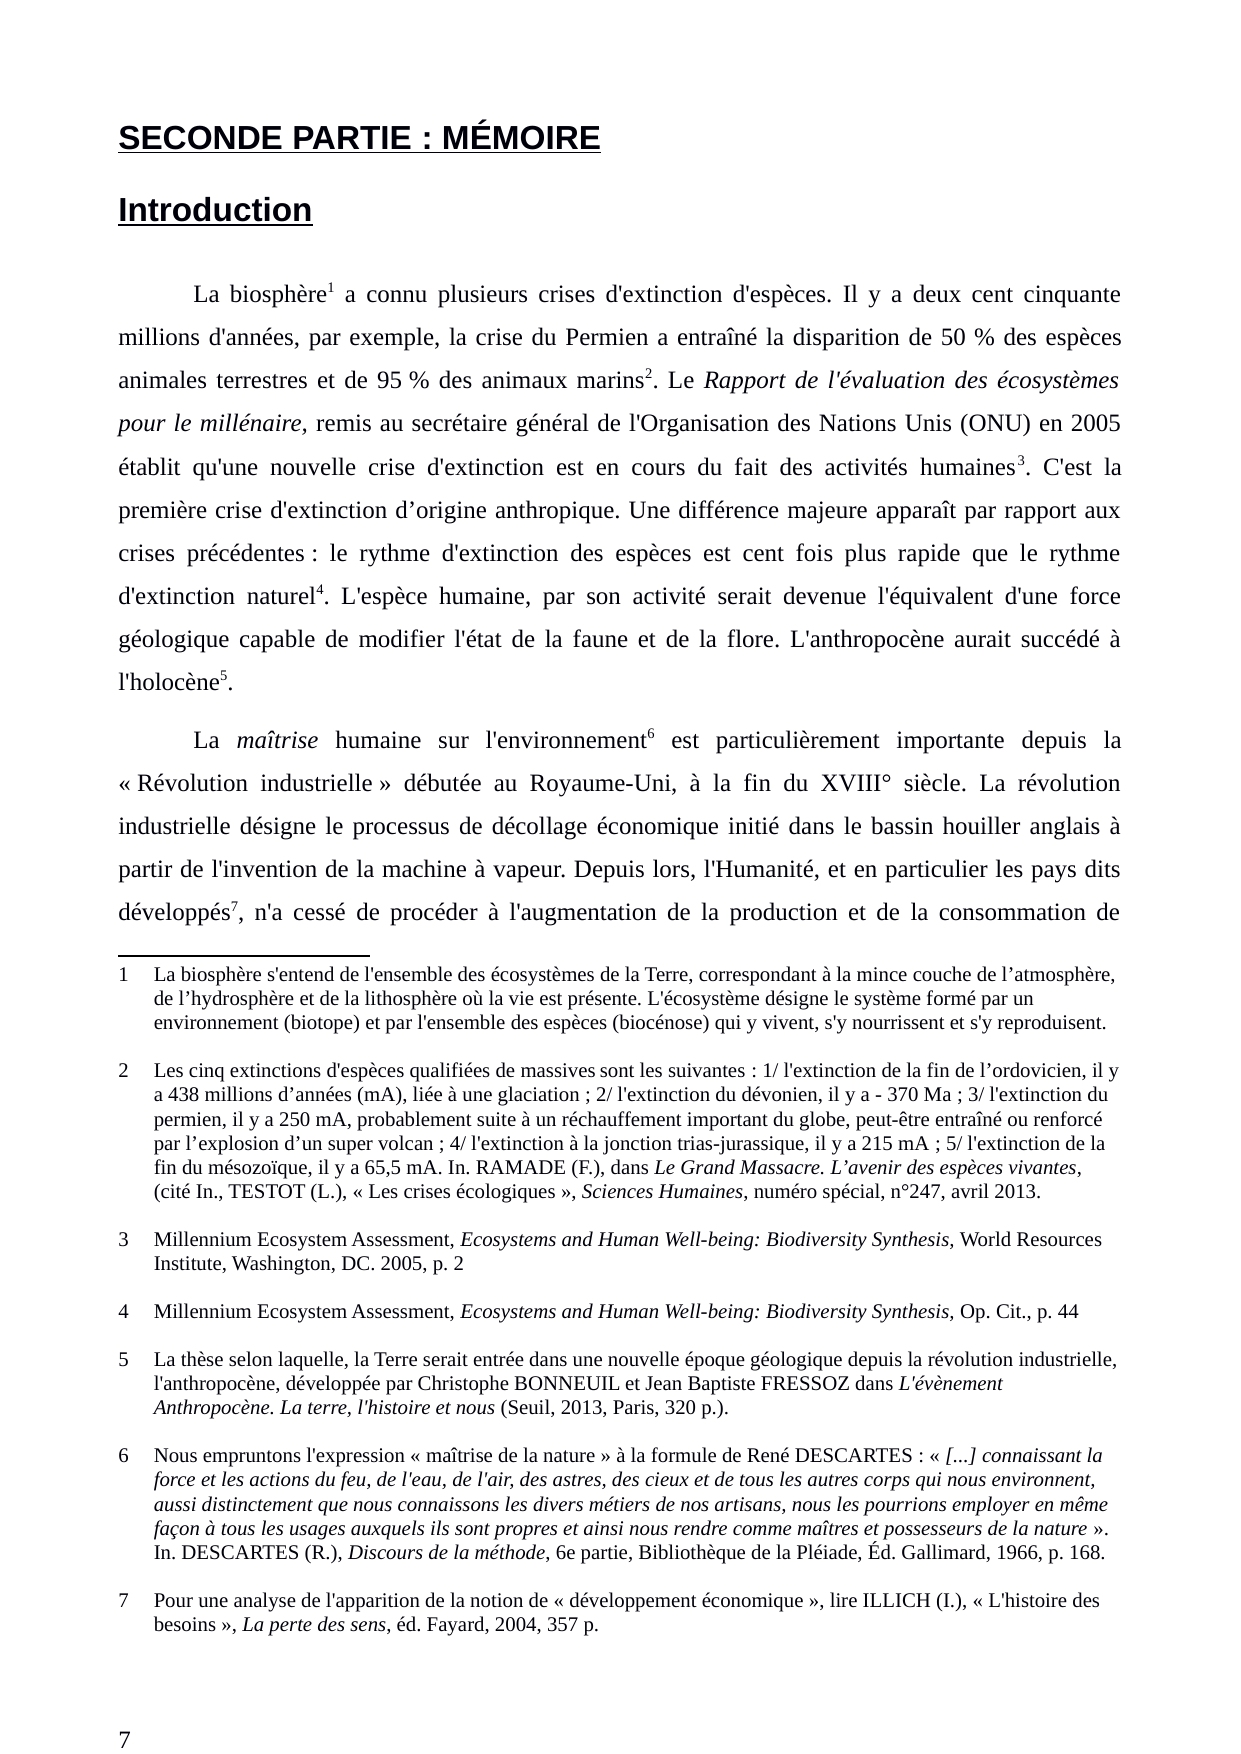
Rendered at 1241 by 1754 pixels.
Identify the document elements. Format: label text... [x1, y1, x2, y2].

text La thèse selon laquelle, la Terre serait entrée dans une nouvelle époque géologique depuis la révolution industrielle, l'anthropocène, développée par Christophe BONNEUIL et Jean Baptiste FRESSOZ dans L'évènement Anthropocène. La terre, l'histoire et nous (Seuil, 2013, Paris, 320 p.). [118, 1347, 1122, 1419]
text Millennium Ecosystem Assessment, Ecosystems and Human Well-being: Biodiversity Synthesis, Op. Cit., p. 44 [118, 1299, 1122, 1323]
text Millennium Ecosystem Assessment, Ecosystems and Human Well-being: Biodiversity Synthesis, World Resources Institute, Washington, DC. 2005, p. 2 [118, 1227, 1122, 1275]
text Les cinq extinctions d'espèces qualifiées de massives sont les suivantes : 1/ l'extinction de la fin de l’ordovicien, il y a 438 millions d’années (mA), liée à une glaciation ; 2/ l'extinction du dévonien, il y a - 370 Ma ; 3/ l'extinction du permien, il y a 250 mA, probablement suite à un réchauffement important du globe, peut-être entraîné ou renforcé par l’explosion d’un super volcan ; 4/ l'extinction à la jonction trias-jurassique, il y a 215 mA ; 5/ l'extinction de la fin du mésozoïque, il y a 65,5 mA. In. RAMADE (F.), dans Le Grand Massacre. L’avenir des espèces vivantes, (cité In., TESTOT (L.), « Les crises écologiques », Sciences Humaines, numéro spécial, n°247, avril 2013. [118, 1058, 1122, 1203]
text La biosphère s'entend de l'ensemble des écosystèmes de la Terre, correspondant à la mince couche de l’atmosphère, de l’hydrosphère et de la lithosphère où la vie est présente. L'écosystème désigne le système formé par un environnement (biotope) et par l'ensemble des espèces (biocénose) qui y vivent, s'y nourrissent et s'y reproduisent. [118, 962, 1122, 1034]
text La biosphère a connu plusieurs crises d'extinction d'espèces. Il y a deux cent cinquante millions d'années, par exemple, la crise du Permien a entraîné la disparition de 50 % des espèces animales terrestres et de 95 % des animaux marins. Le Rapport de l'évaluation des écosystèmes pour le millénaire, remis au secrétaire général de l'Organisation des Nations Unis (ONU) en 2005 établit qu'une nouvelle crise d'extinction est en cours du fait des activités humaines. C'est la première crise d'extinction d’origine anthropique. Une différence majeure apparaît par rapport aux crises précédentes : le rythme d'extinction des espèces est cent fois plus rapide que le rythme d'extinction naturel. L'espèce humaine, par son activité serait devenue l'équivalent d'une force géologique capable de modifier l'état de la faune et de la flore. L'anthropocène aurait succédé à l'holocène. [118, 262, 1122, 696]
text Introduction [118, 190, 1122, 229]
text Nous empruntons l'expression « maîtrise de la nature » à la formule de René DESCARTES : « [...] connaissant la force et les actions du feu, de l'eau, de l'air, des astres, des cieux et de tous les autres corps qui nous environnent, aussi distinctement que nous connaissons les divers métiers de nos artisans, nous les pourrions employer en même façon à tous les usages auxquels ils sont propres et ainsi nous rendre comme maîtres et possesseurs de la nature ». In. DESCARTES (R.), Discours de la méthode, 6e partie, Bibliothèque de la Pléiade, Éd. Gallimard, 1966, p. 168. [118, 1443, 1122, 1564]
text La maîtrise humaine sur l'environnement est particulièrement importante depuis la « Révolution industrielle » débutée au Royaume-Uni, à la fin du XVIII° siècle. La révolution industrielle désigne le processus de décollage économique initié dans le bassin houiller anglais à partir de l'invention de la machine à vapeur. Depuis lors, l'Humanité, et en particulier les pays dits développés, n'a cessé de procéder à l'augmentation de la production et de la consommation de [118, 725, 1122, 926]
text SECONDE PARTIE : MÉMOIRE [118, 118, 1122, 157]
text Pour une analyse de l'apparition de la notion de « développement économique », lire ILLICH (I.), « L'histoire des besoins », La perte des sens, éd. Fayard, 2004, 357 p. [118, 1588, 1122, 1636]
